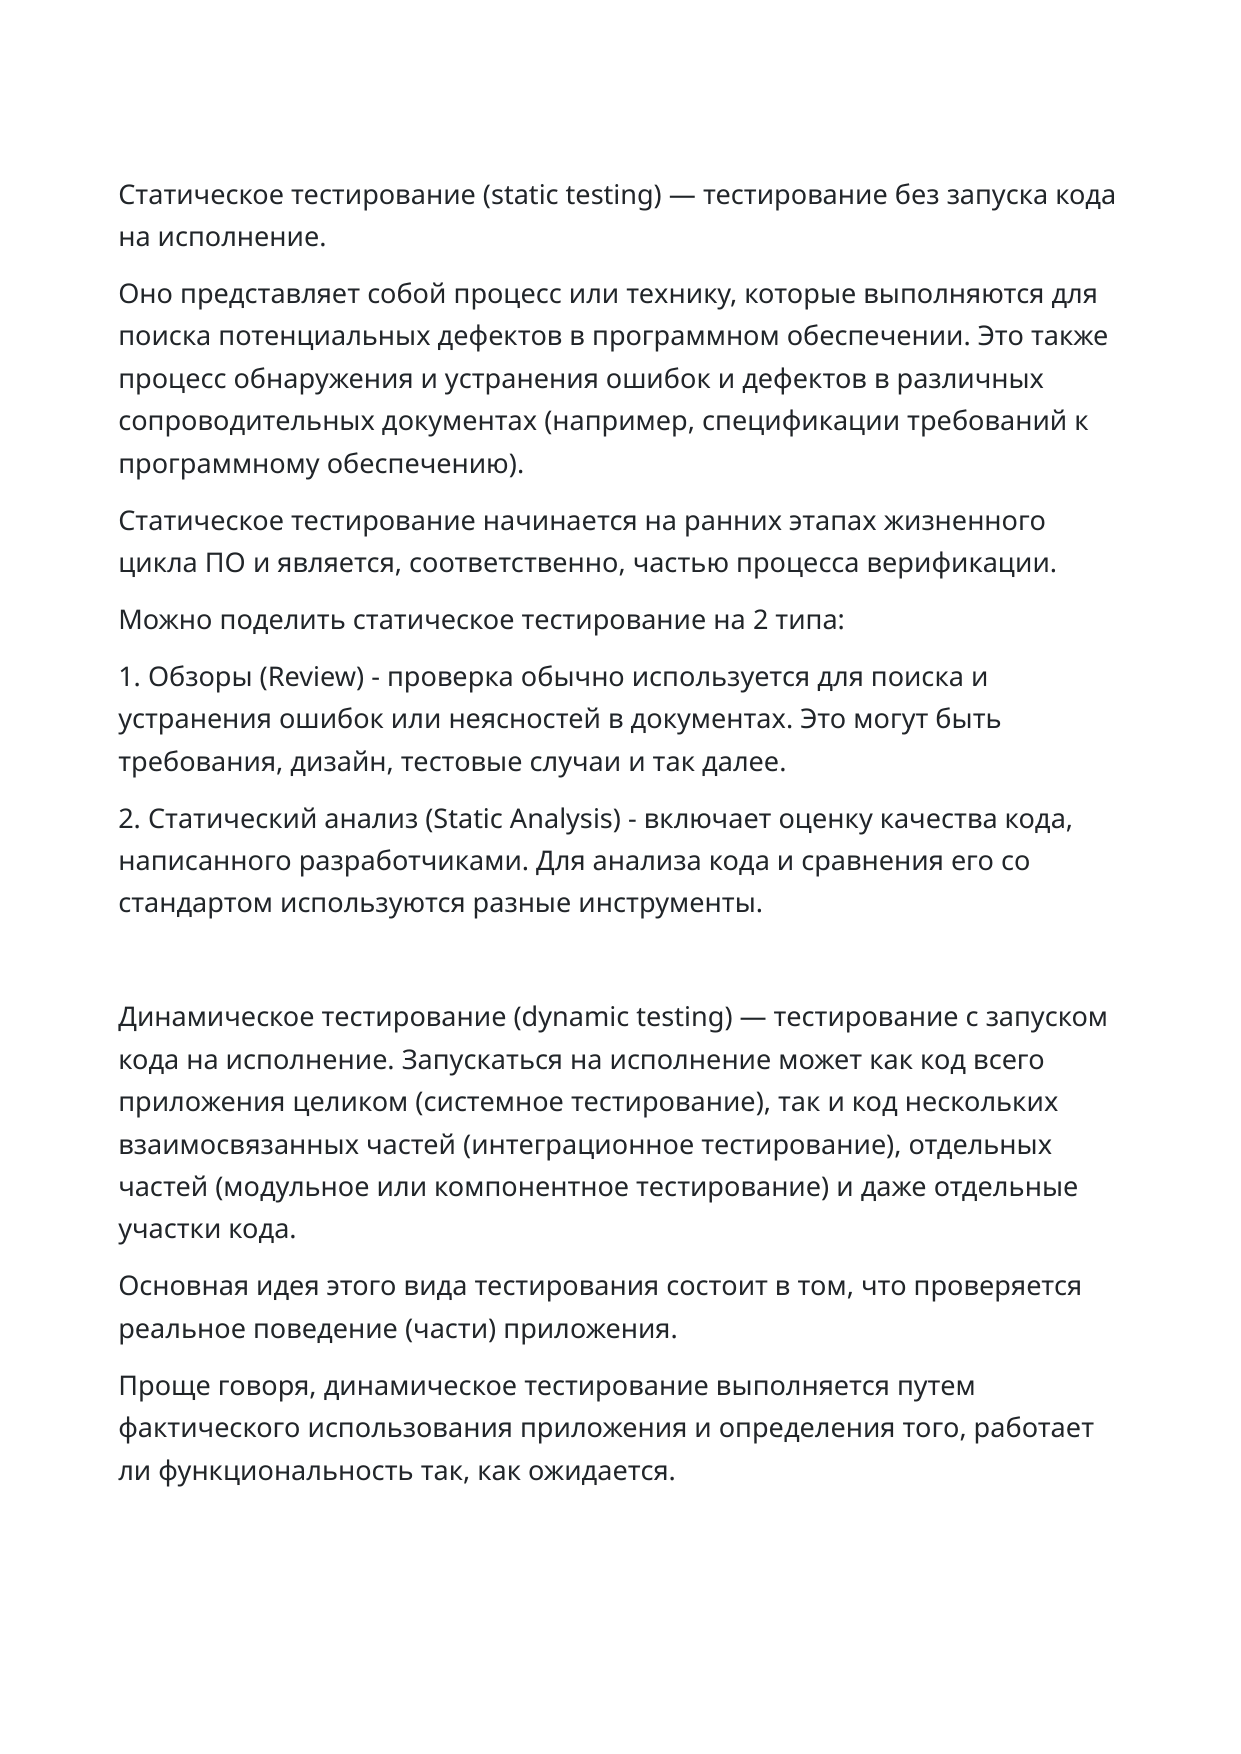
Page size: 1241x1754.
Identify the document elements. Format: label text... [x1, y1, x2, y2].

text Можно поделить статическое тестирование на 2 типа: [118, 600, 1122, 637]
text 2. Статический анализ (Static Analysis) - включает оценку качества кода, написанного разработчиками. Для анализа кода и сравнения его со стандартом используются разные инструменты. [118, 799, 1122, 921]
text Статическое тестирование начинается на ранних этапах жизненного цикла ПО и является, соответственно, частью процесса верификации. [118, 501, 1122, 580]
text 1. Обзоры (Review) - проверка обычно используется для поиска и устранения ошибок или неясностей в документах. Это могут быть требования, дизайн, тестовые случаи и так далее. [118, 657, 1122, 779]
text Основная идея этого вида тестирования состоит в том, что проверяется реальное поведение (части) приложения. [118, 1267, 1122, 1346]
text Статическое тестирование (static testing) — тестирование без запуска кода на исполнение. [118, 175, 1122, 254]
text Динамическое тестирование (dynamic testing) — тестирование с запуском кода на исполнение. Запускаться на исполнение может как код всего приложения целиком (системное тестирование), так и код нескольких взаимосвязанных частей (интеграционное тестирование), отдельных частей (модульное или компонентное тестирование) и даже отдельные участки кода. [118, 998, 1122, 1247]
text Проще говоря, динамическое тестирование выполняется путем фактического использования приложения и определения того, работает ли функциональность так, как ожидается. [118, 1366, 1122, 1488]
text Оно представляет собой процесс или технику, которые выполняются для поиска потенциальных дефектов в программном обеспечении. Это также процесс обнаружения и устранения ошибок и дефектов в различных сопроводительных документах (например, спецификации требований к программному обеспечению). [118, 274, 1122, 481]
